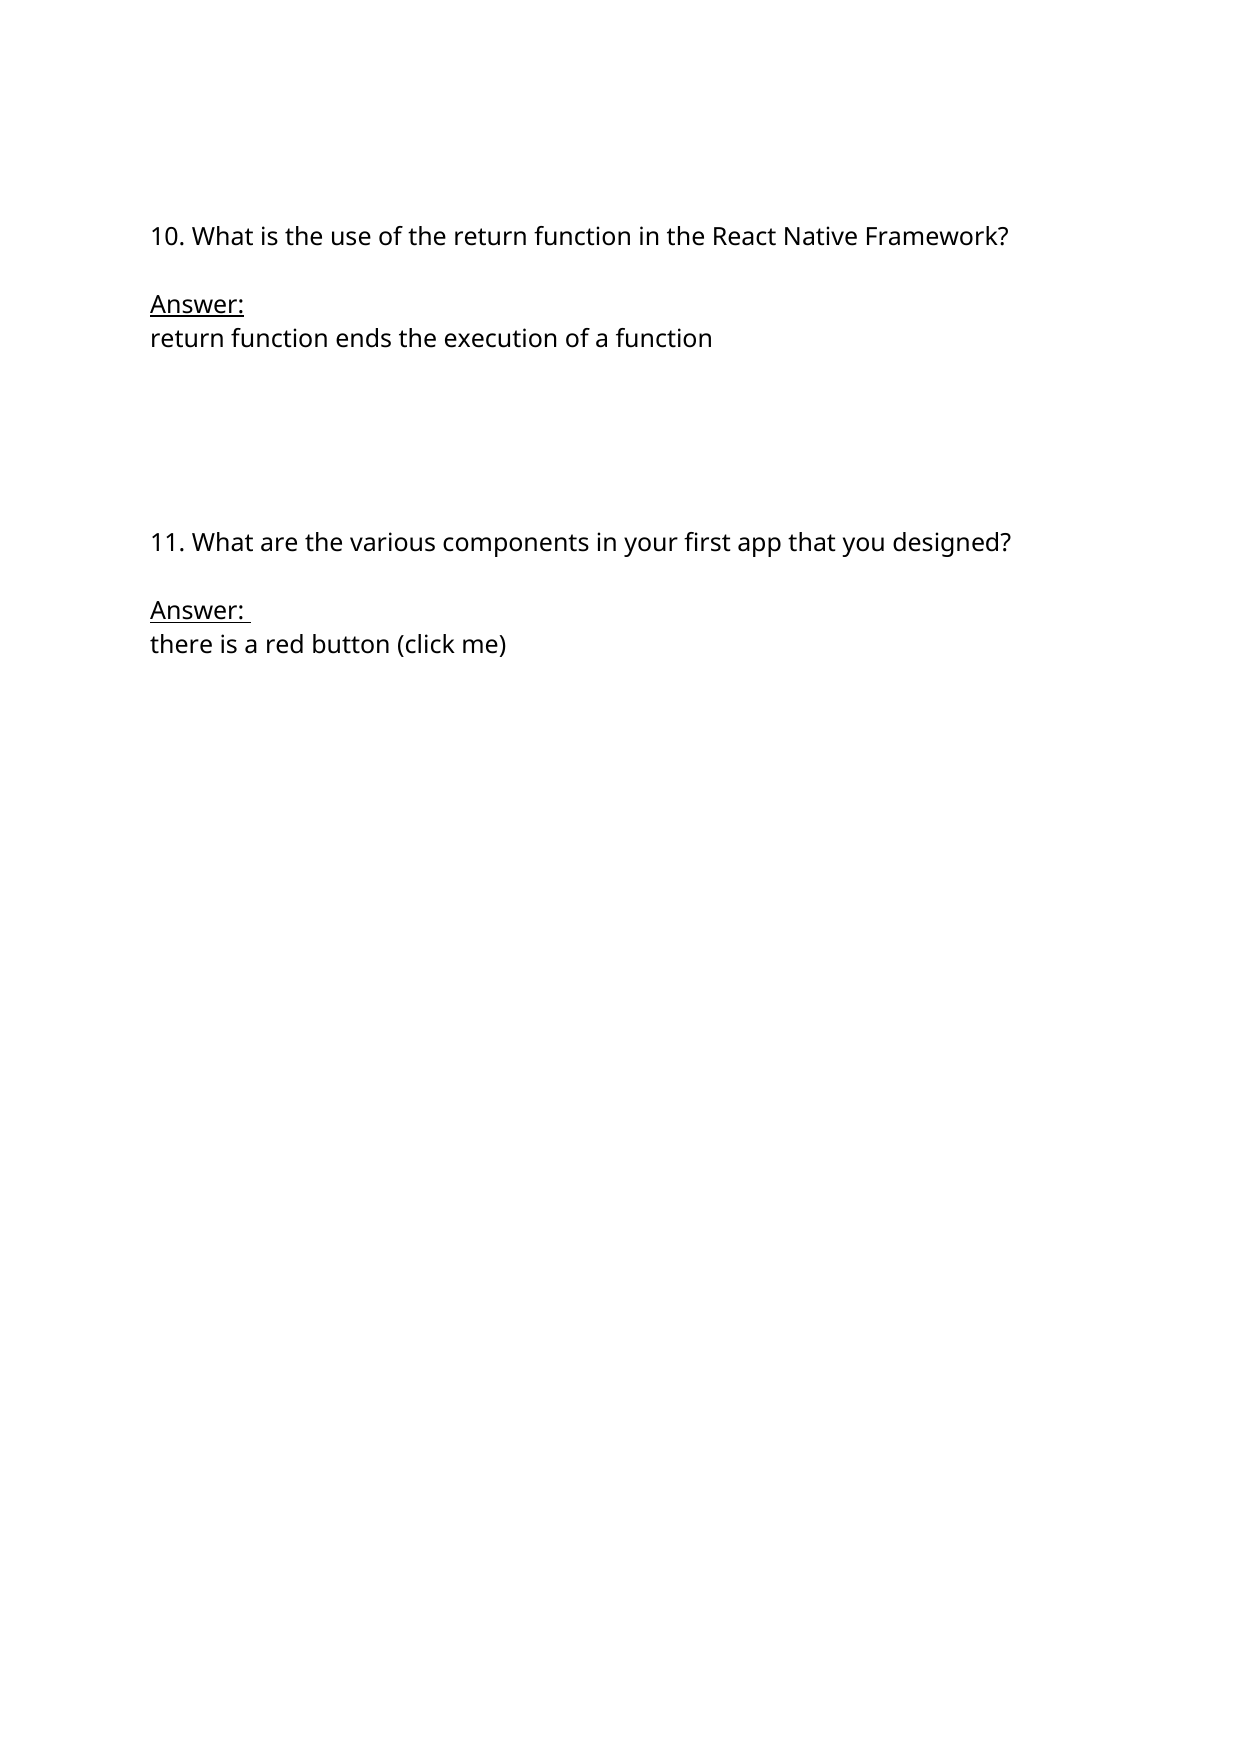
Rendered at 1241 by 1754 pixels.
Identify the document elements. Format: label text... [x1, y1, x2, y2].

text 10. What is the use of the return function in the React Native Framework? [150, 218, 1090, 252]
text there is a red button (click me) [150, 627, 1090, 661]
text Answer: [150, 593, 1090, 627]
text 11. What are the various components in your first app that you designed? [150, 525, 1090, 559]
text Answer: [150, 286, 1090, 320]
text return function ends the execution of a function [150, 320, 1090, 354]
